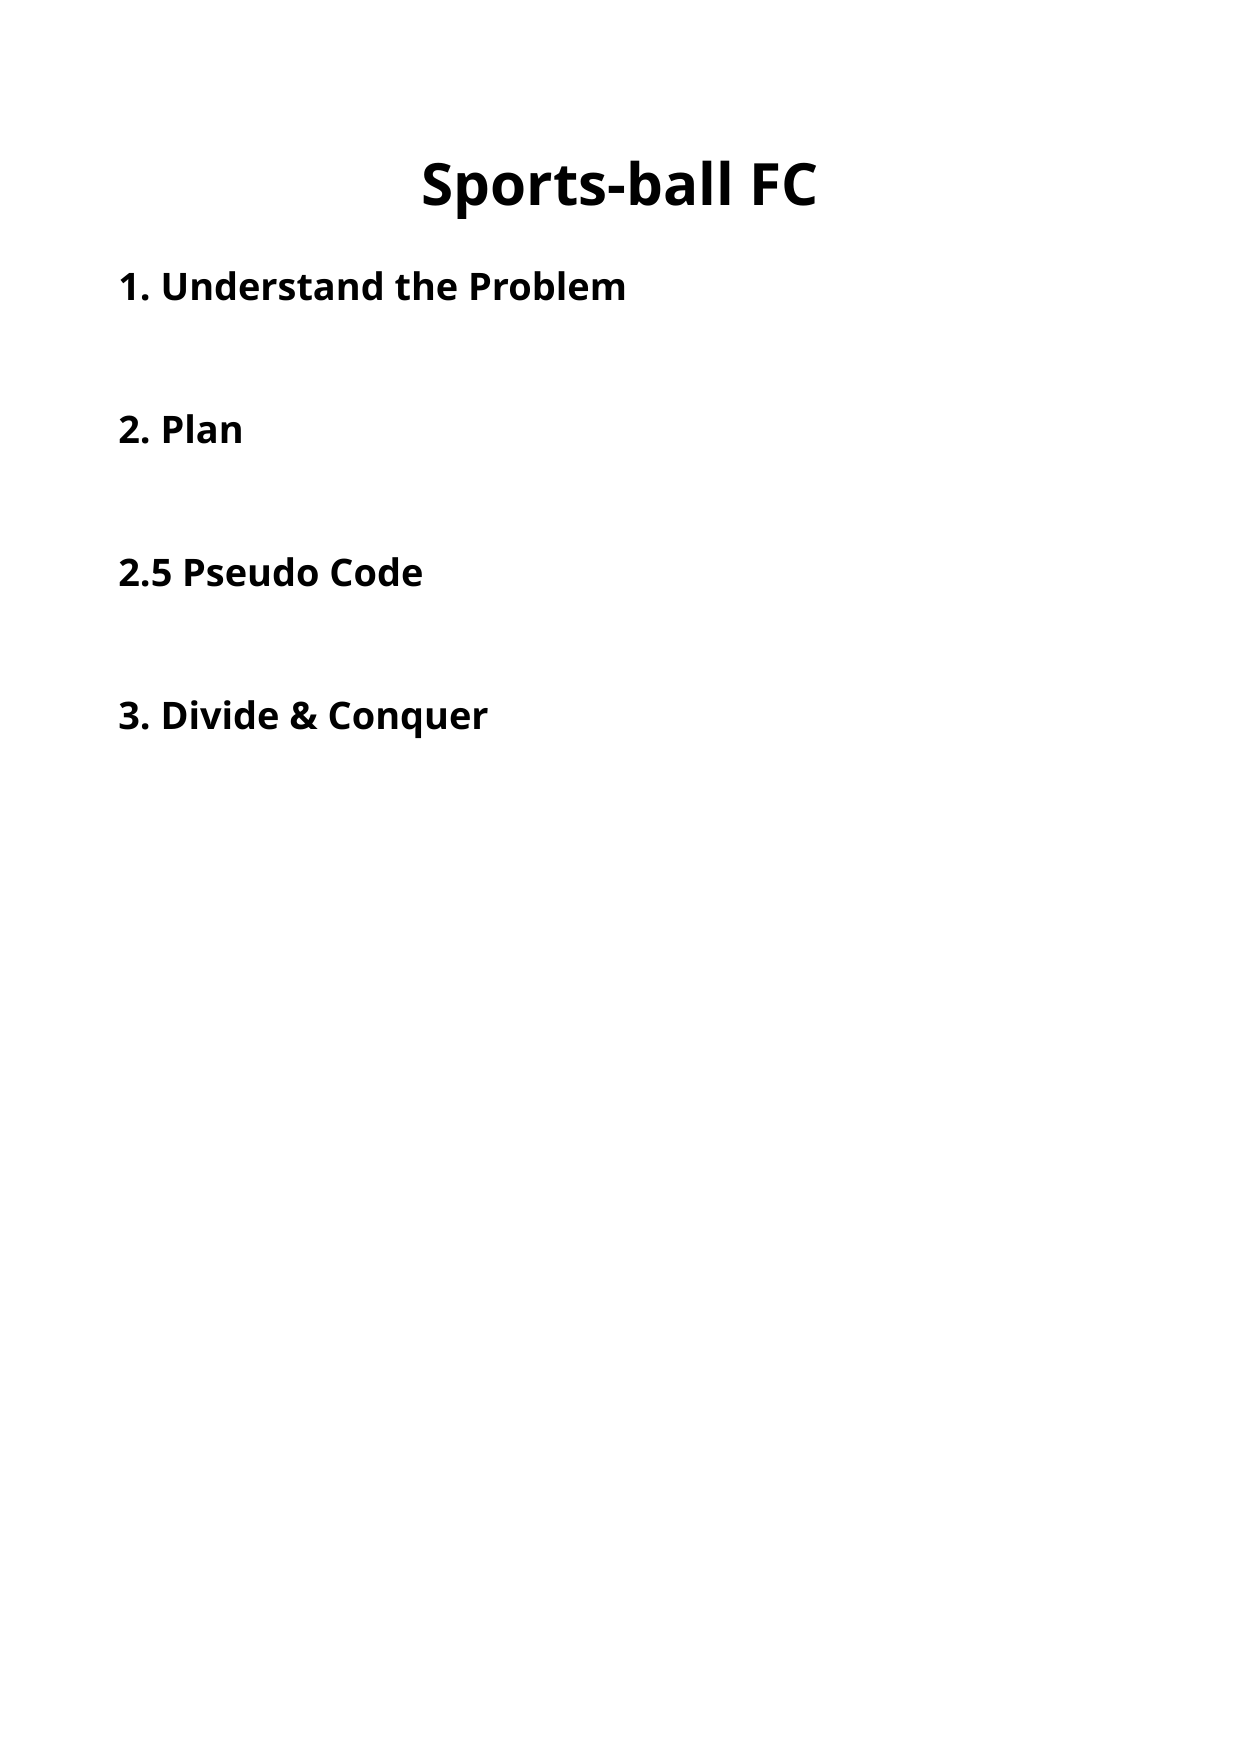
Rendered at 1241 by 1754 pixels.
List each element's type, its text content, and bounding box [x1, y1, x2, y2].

subtitle 3. Divide & Conquer [118, 689, 1122, 741]
title Sports-ball FC [118, 143, 1122, 223]
subtitle 2. Plan [118, 403, 1122, 455]
subtitle 2.5 Pseudo Code [118, 546, 1122, 598]
subtitle 1. Understand the Problem [118, 260, 1122, 312]
